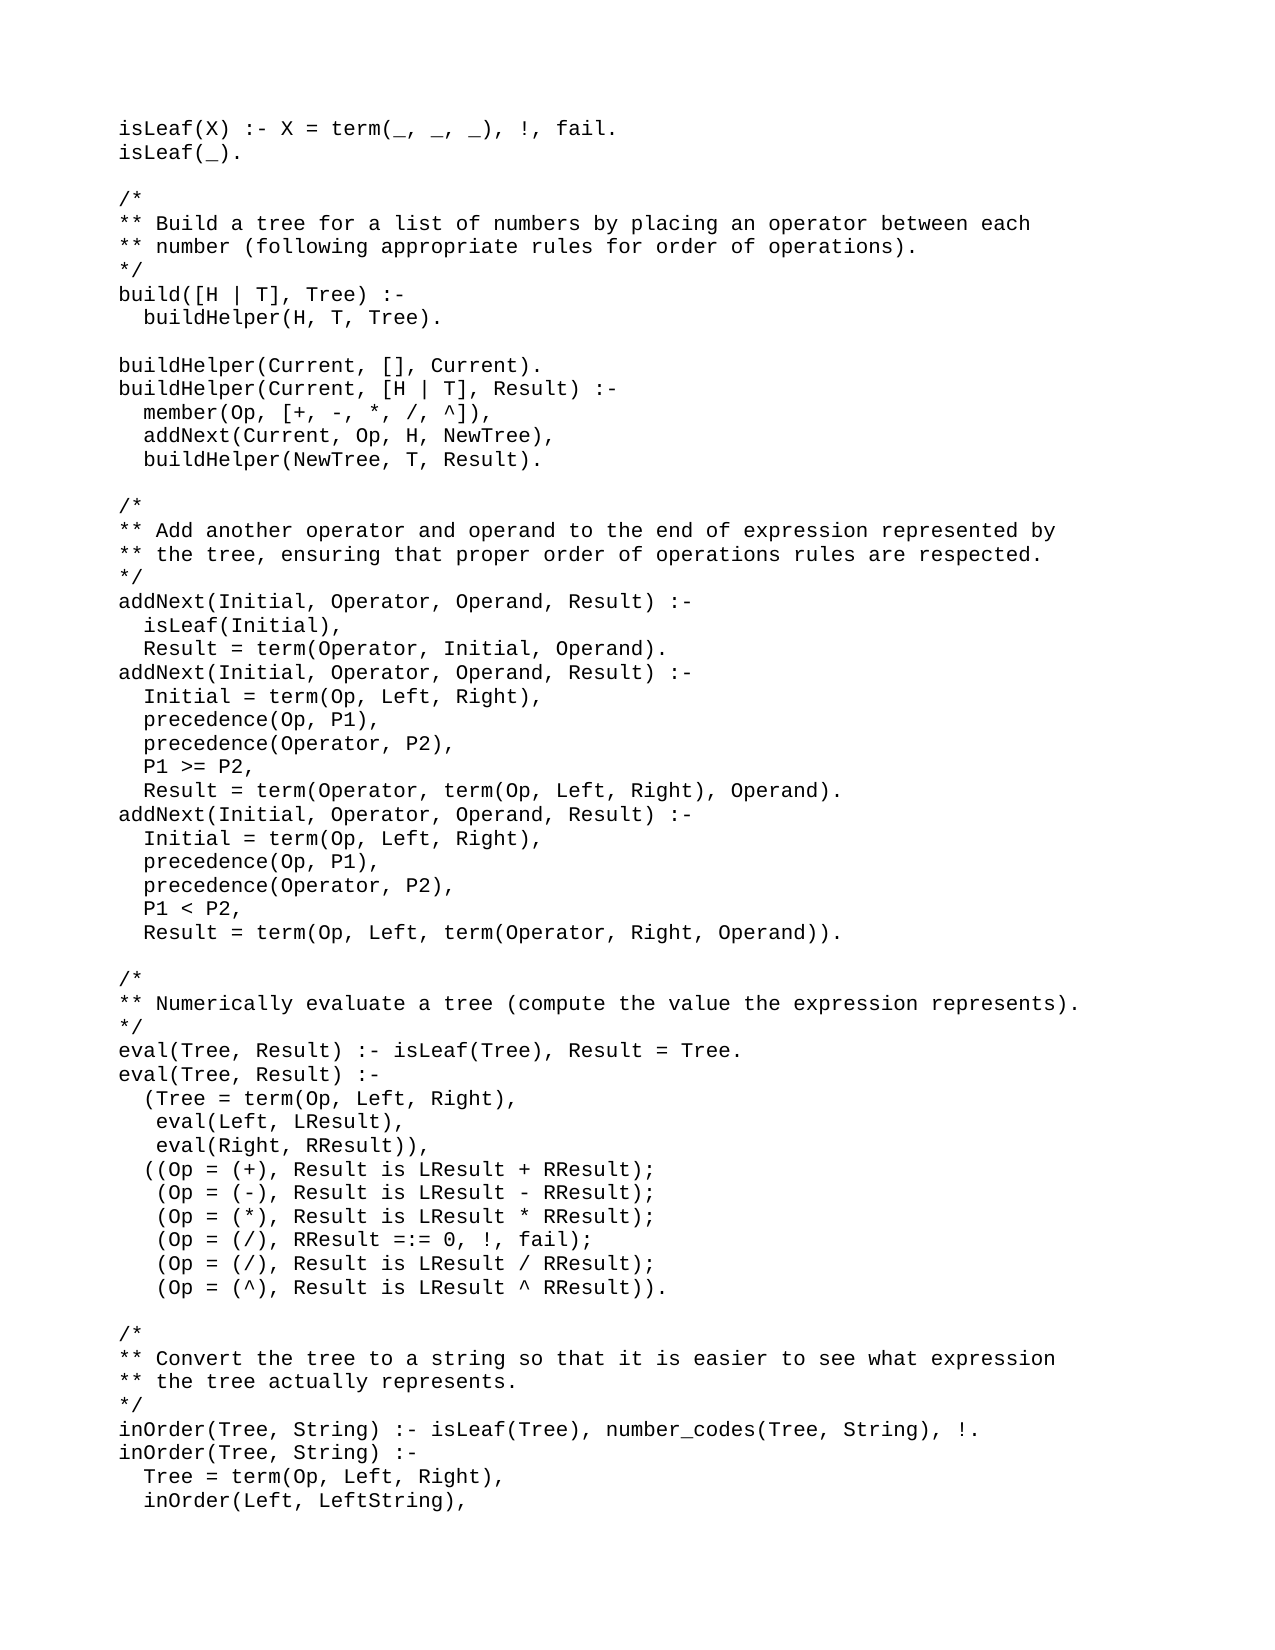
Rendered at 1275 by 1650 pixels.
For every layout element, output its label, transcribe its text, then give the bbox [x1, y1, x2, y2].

text Result = term(Operator, Initial, Operand). [118, 638, 1157, 662]
text inOrder(Tree, String) :- [118, 1442, 1157, 1466]
text buildHelper(H, T, Tree). [118, 307, 1157, 331]
text /* [118, 1324, 1157, 1348]
text Initial = term(Op, Left, Right), [118, 686, 1157, 709]
text P1 >= P2, [118, 757, 1157, 780]
text Result = term(Op, Left, term(Operator, Right, Operand)). [118, 922, 1157, 946]
text Initial = term(Op, Left, Right), [118, 827, 1157, 851]
text (Op = (*), Result is LResult * RResult); [118, 1206, 1157, 1229]
text (Op = (/), Result is LResult / RResult); [118, 1253, 1157, 1277]
text Tree = term(Op, Left, Right), [118, 1466, 1157, 1489]
text (Op = (^), Result is LResult ^ RResult)). [118, 1277, 1157, 1300]
text */ [118, 260, 1157, 284]
text ((Op = (+), Result is LResult + RResult); [118, 1158, 1157, 1182]
text (Tree = term(Op, Left, Right), [118, 1088, 1157, 1111]
text eval(Left, LResult), [118, 1111, 1157, 1135]
text ** Add another operator and operand to the end of expression represented by [118, 520, 1157, 544]
text */ [118, 1017, 1157, 1040]
text inOrder(Tree, String) :- isLeaf(Tree), number_codes(Tree, String), !. [118, 1419, 1157, 1442]
text (Op = (-), Result is LResult - RResult); [118, 1182, 1157, 1206]
text member(Op, [+, -, *, /, ^]), [118, 402, 1157, 426]
text ** Build a tree for a list of numbers by placing an operator between each [118, 213, 1157, 236]
text eval(Tree, Result) :- [118, 1064, 1157, 1088]
text eval(Tree, Result) :- isLeaf(Tree), Result = Tree. [118, 1040, 1157, 1064]
text ** the tree actually represents. [118, 1371, 1157, 1395]
text precedence(Op, P1), [118, 851, 1157, 875]
text */ [118, 567, 1157, 591]
text (Op = (/), RResult =:= 0, !, fail); [118, 1229, 1157, 1253]
text ** the tree, ensuring that proper order of operations rules are respected. [118, 544, 1157, 567]
text ** Convert the tree to a string so that it is easier to see what expression [118, 1348, 1157, 1371]
text inOrder(Left, LeftString), [118, 1489, 1157, 1513]
text buildHelper(Current, [H | T], Result) :- [118, 378, 1157, 402]
text /* [118, 496, 1157, 520]
text isLeaf(_). [118, 142, 1157, 165]
text build([H | T], Tree) :- [118, 284, 1157, 307]
text buildHelper(Current, [], Current). [118, 354, 1157, 378]
text addNext(Initial, Operator, Operand, Result) :- [118, 662, 1157, 686]
text /* [118, 189, 1157, 213]
text ** Numerically evaluate a tree (compute the value the expression represents). [118, 993, 1157, 1017]
text addNext(Initial, Operator, Operand, Result) :- [118, 804, 1157, 827]
text addNext(Current, Op, H, NewTree), [118, 426, 1157, 449]
text precedence(Operator, P2), [118, 875, 1157, 898]
text Result = term(Operator, term(Op, Left, Right), Operand). [118, 780, 1157, 804]
text eval(Right, RResult)), [118, 1135, 1157, 1158]
text isLeaf(X) :- X = term(_, _, _), !, fail. [118, 118, 1157, 142]
text */ [118, 1395, 1157, 1419]
text buildHelper(NewTree, T, Result). [118, 449, 1157, 473]
text ** number (following appropriate rules for order of operations). [118, 236, 1157, 260]
text P1 < P2, [118, 898, 1157, 922]
text /* [118, 969, 1157, 993]
text isLeaf(Initial), [118, 615, 1157, 638]
text precedence(Operator, P2), [118, 733, 1157, 757]
text precedence(Op, P1), [118, 709, 1157, 733]
text addNext(Initial, Operator, Operand, Result) :- [118, 591, 1157, 615]
